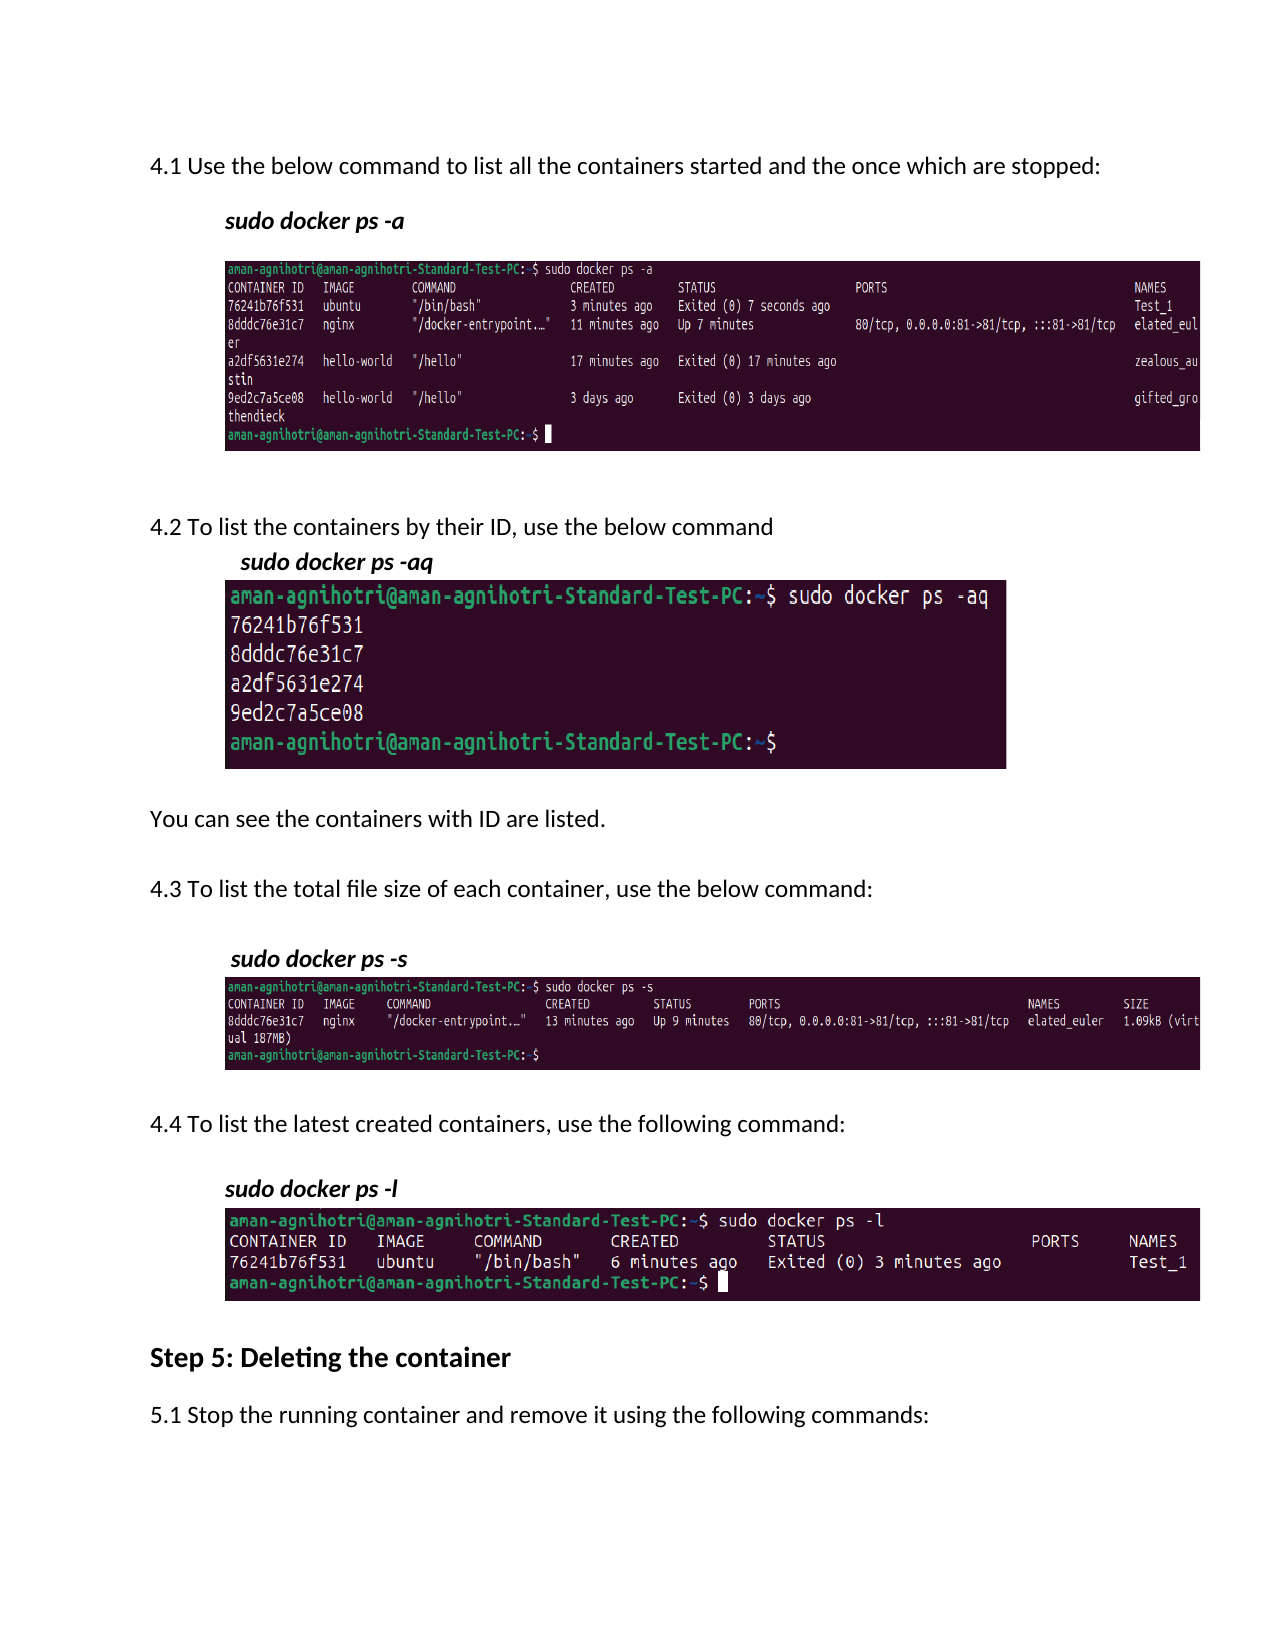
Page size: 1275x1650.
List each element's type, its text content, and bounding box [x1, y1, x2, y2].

picture [225, 977, 1200, 1070]
text 4.3 To list the total file size of each container, use the below command: [150, 873, 1125, 903]
text sudo docker ps -aq [150, 546, 1125, 576]
picture [225, 1208, 1200, 1301]
text Step 5: Deleting the container [150, 1339, 1125, 1375]
text sudo docker ps -a [225, 206, 1125, 236]
text 4.2 To list the containers by their ID, use the below command [150, 511, 1125, 541]
picture [225, 580, 1007, 769]
text sudo docker ps -l [150, 1173, 1125, 1204]
text 4.1 Use the below command to list all the containers started and the once which are stopped: [150, 150, 1125, 181]
picture [225, 261, 1200, 451]
text You can see the containers with ID are listed. [150, 803, 1125, 833]
text sudo docker ps -s [150, 943, 1125, 973]
text 4.4 To list the latest created containers, use the following command: [150, 1108, 1125, 1139]
text 5.1 Stop the running container and remove it using the following commands: [150, 1400, 1125, 1430]
